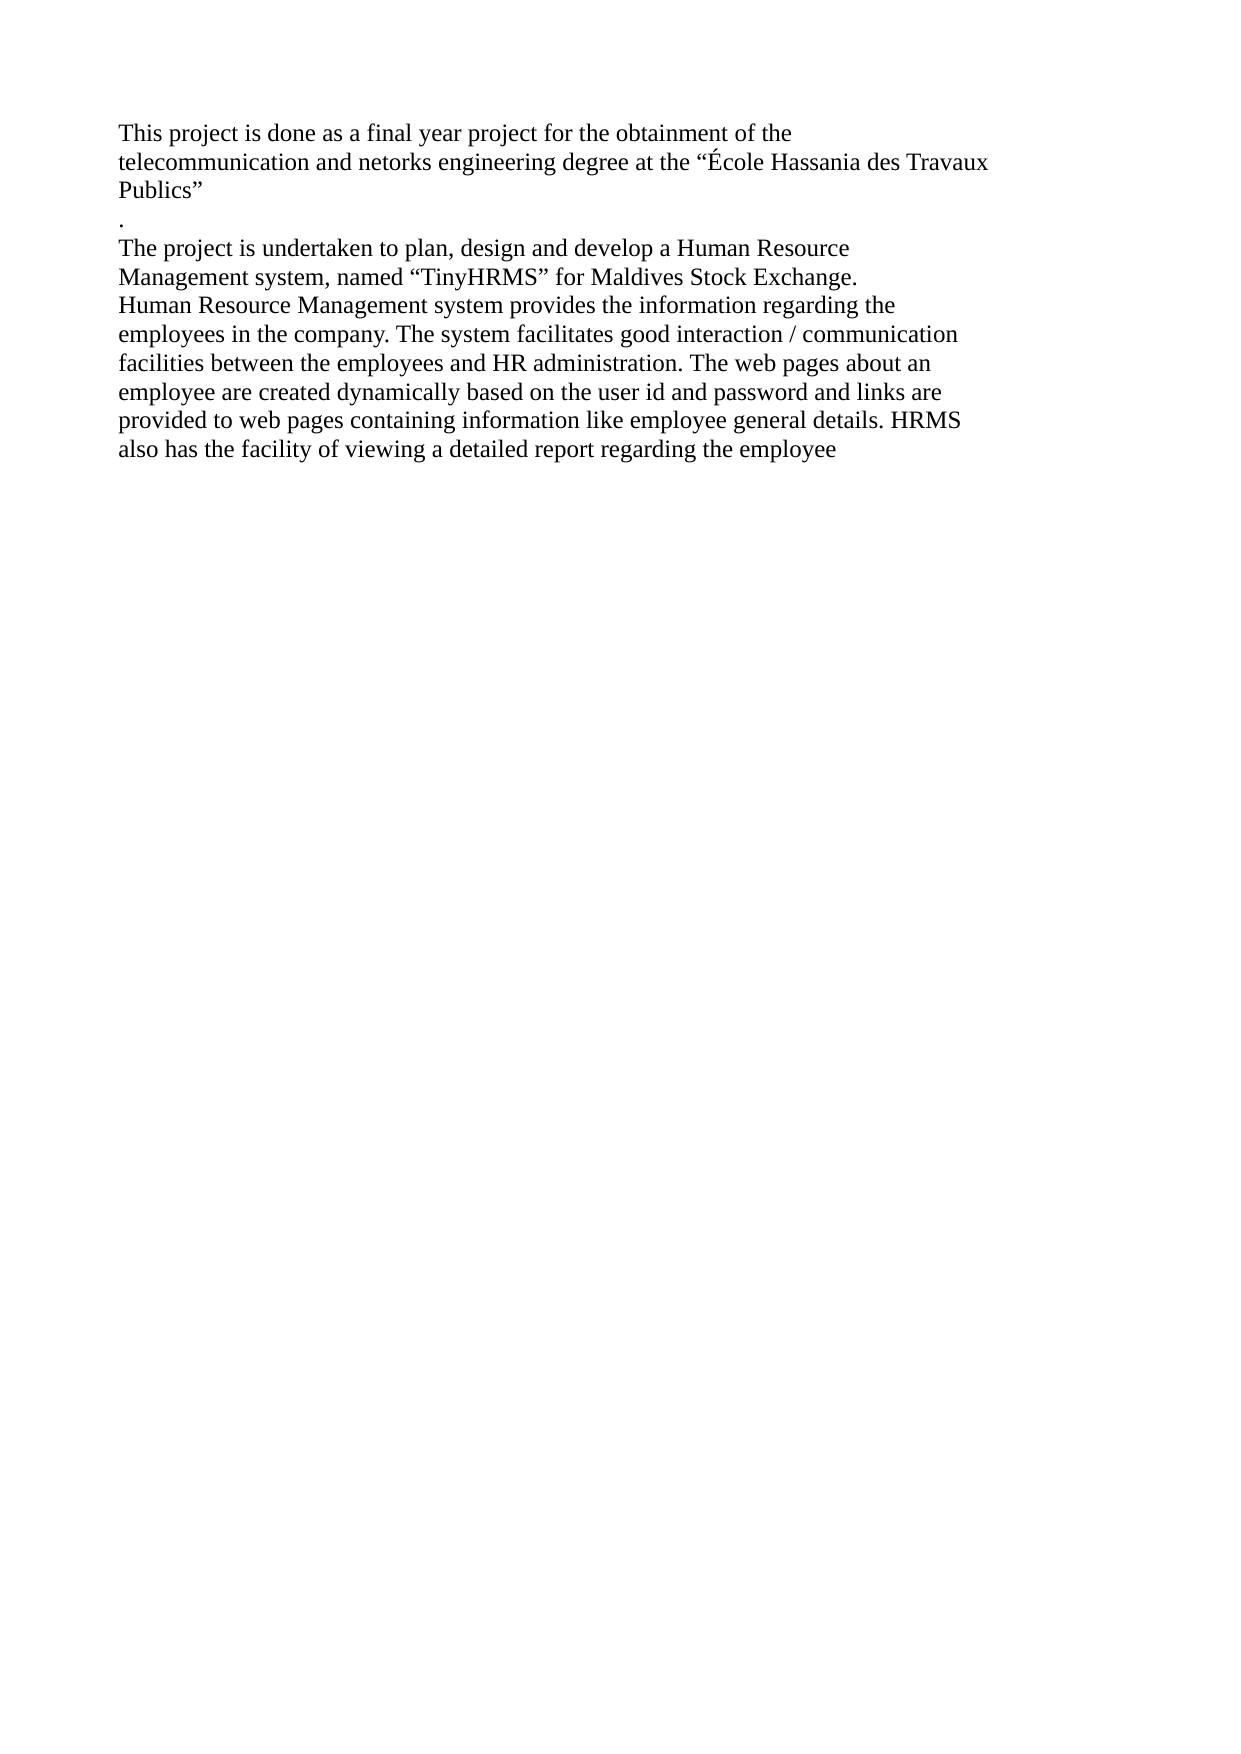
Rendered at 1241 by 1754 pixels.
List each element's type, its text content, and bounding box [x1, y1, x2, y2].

text provided to web pages containing information like employee general details. HRMS [118, 406, 1122, 434]
text employees in the company. The system facilitates good interaction / communication [118, 319, 1122, 348]
text telecommunication and netorks engineering degree at the “École Hassania des Travaux [118, 147, 1122, 176]
text also has the facility of viewing a detailed report regarding the employee [118, 434, 1122, 463]
text The project is undertaken to plan, design and develop a Human Resource [118, 233, 1122, 262]
text employee are created dynamically based on the user id and password and links are [118, 377, 1122, 406]
text facilities between the employees and HR administration. The web pages about an [118, 348, 1122, 377]
text This project is done as a final year project for the obtainment of the [118, 118, 1122, 147]
text . [118, 204, 1122, 233]
text Publics” [118, 176, 1122, 204]
text Management system, named “TinyHRMS” for Maldives Stock Exchange. [118, 262, 1122, 291]
text Human Resource Management system provides the information regarding the [118, 291, 1122, 319]
